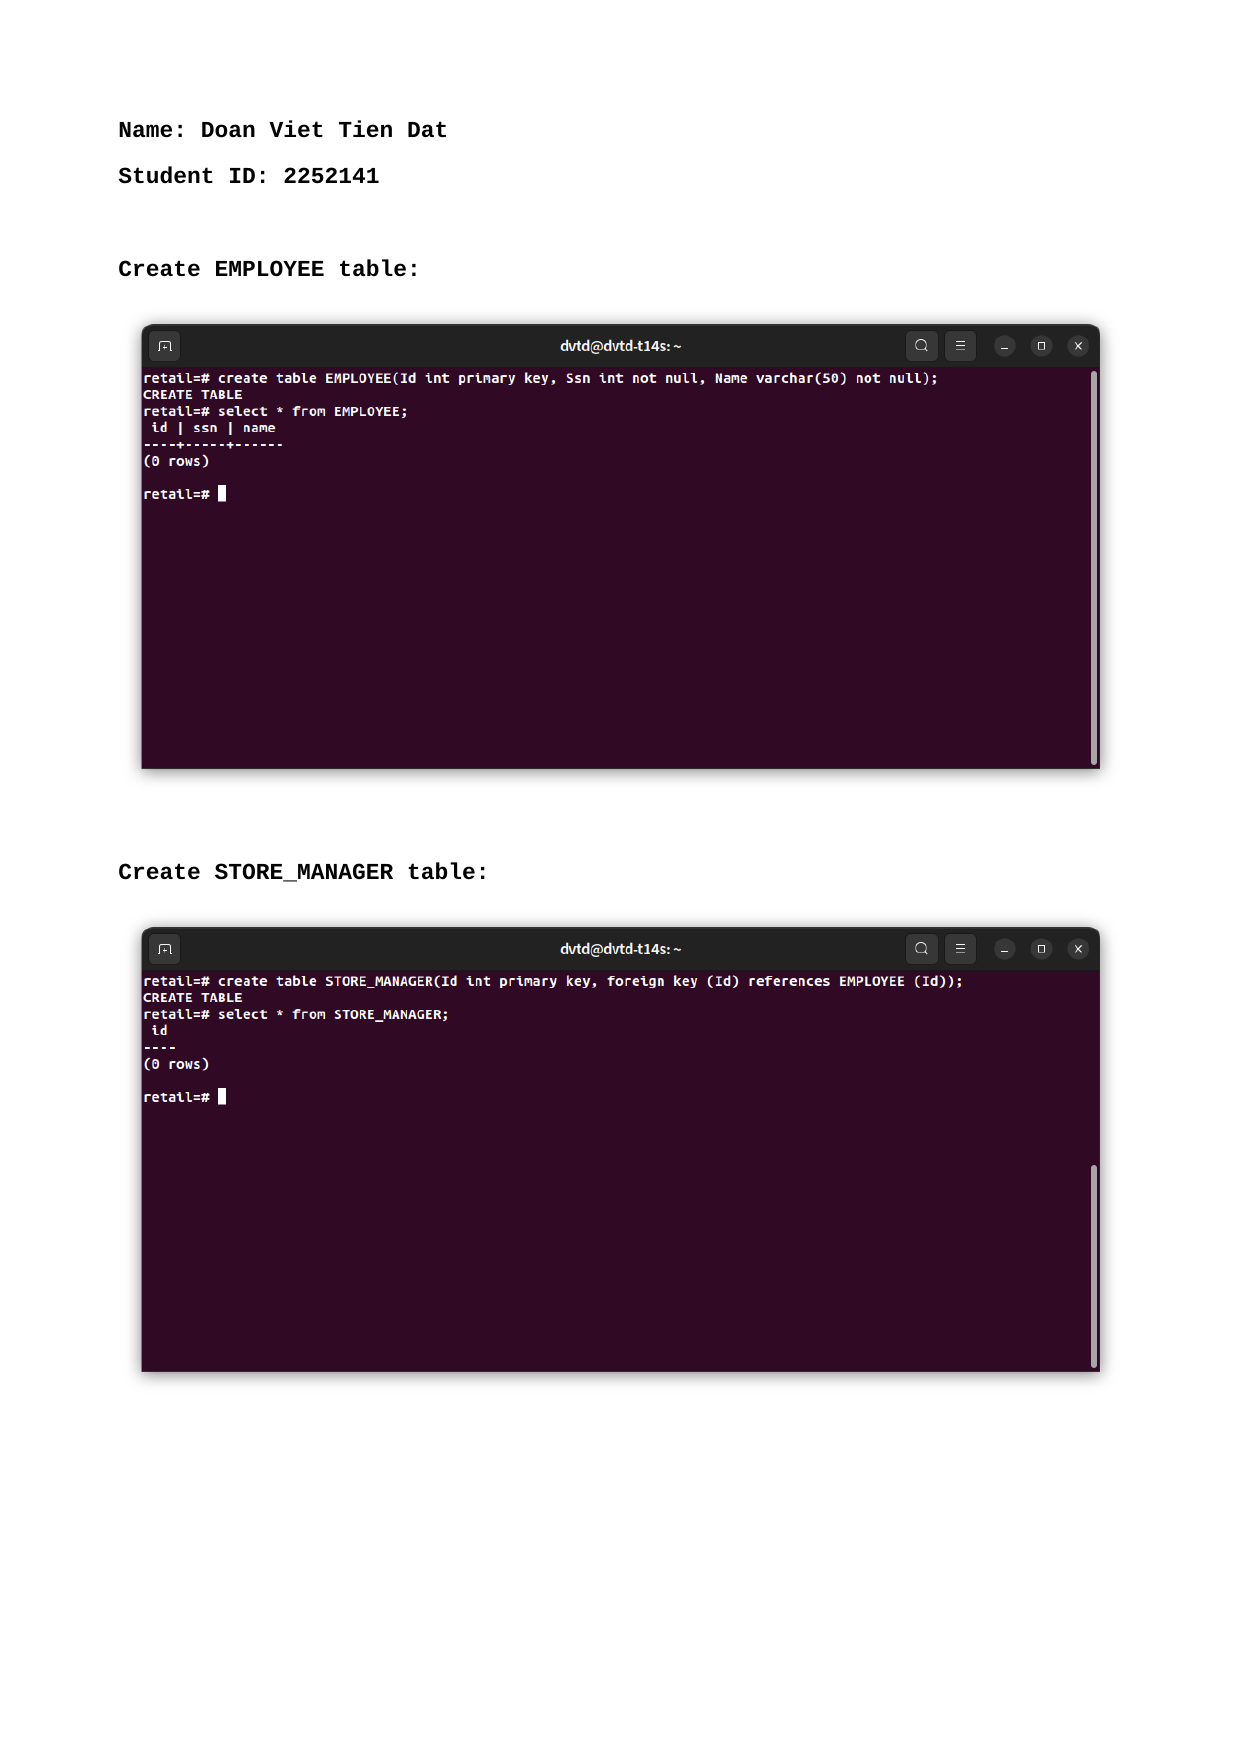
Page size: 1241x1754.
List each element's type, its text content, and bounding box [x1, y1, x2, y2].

picture [118, 303, 1123, 794]
picture [118, 906, 1123, 1397]
text Create STORE_MANAGER table: [118, 860, 1122, 886]
text Name: Doan Viet Tien Dat [118, 118, 1122, 144]
text Student ID: 2252141 [118, 164, 1122, 190]
text Create EMPLOYEE table: [118, 257, 1122, 283]
